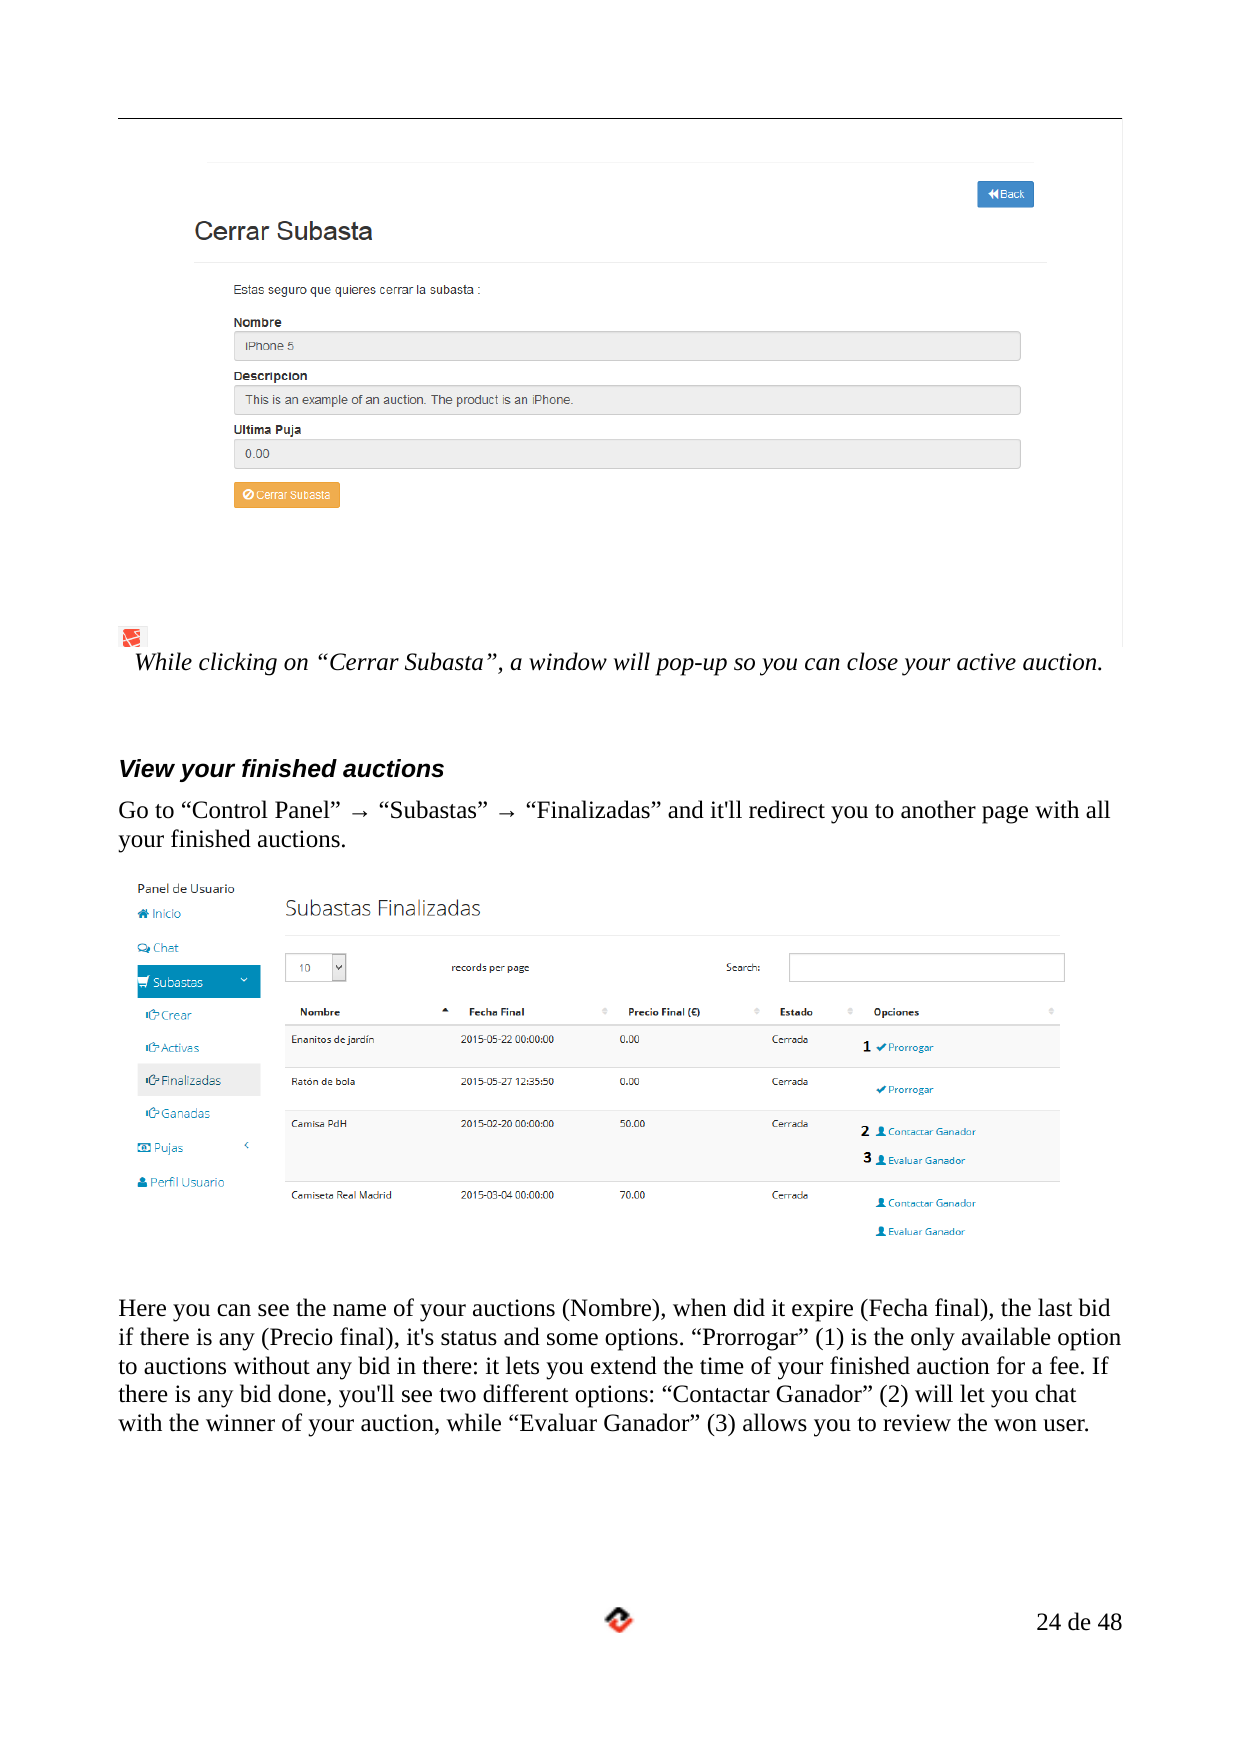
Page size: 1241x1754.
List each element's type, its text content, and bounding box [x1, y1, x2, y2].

text Go to “Control Panel” → “Subastas” → “Finalizadas” and it'll redirect you to another page with all your finished auctions. [118, 795, 1122, 853]
text While clicking on “Cerrar Subasta”, a window will pop-up so you can close your active auction. [118, 647, 1122, 676]
subtitle View your finished auctions [118, 754, 1122, 783]
text Here you can see the name of your auctions (Nombre), when did it expire (Fecha final), the last bid if there is any (Precio final), it's status and some options. “Prorrogar” (1) is the only available option to auctions without any bid in there: it lets you extend the time of your finished auction for a fee. If there is any bid done, you'll see two different options: “Contactar Ganador” (2) will let you chat with the winner of your auction, while “Evaluar Ganador” (3) allows you to review the won user. [118, 1293, 1122, 1437]
